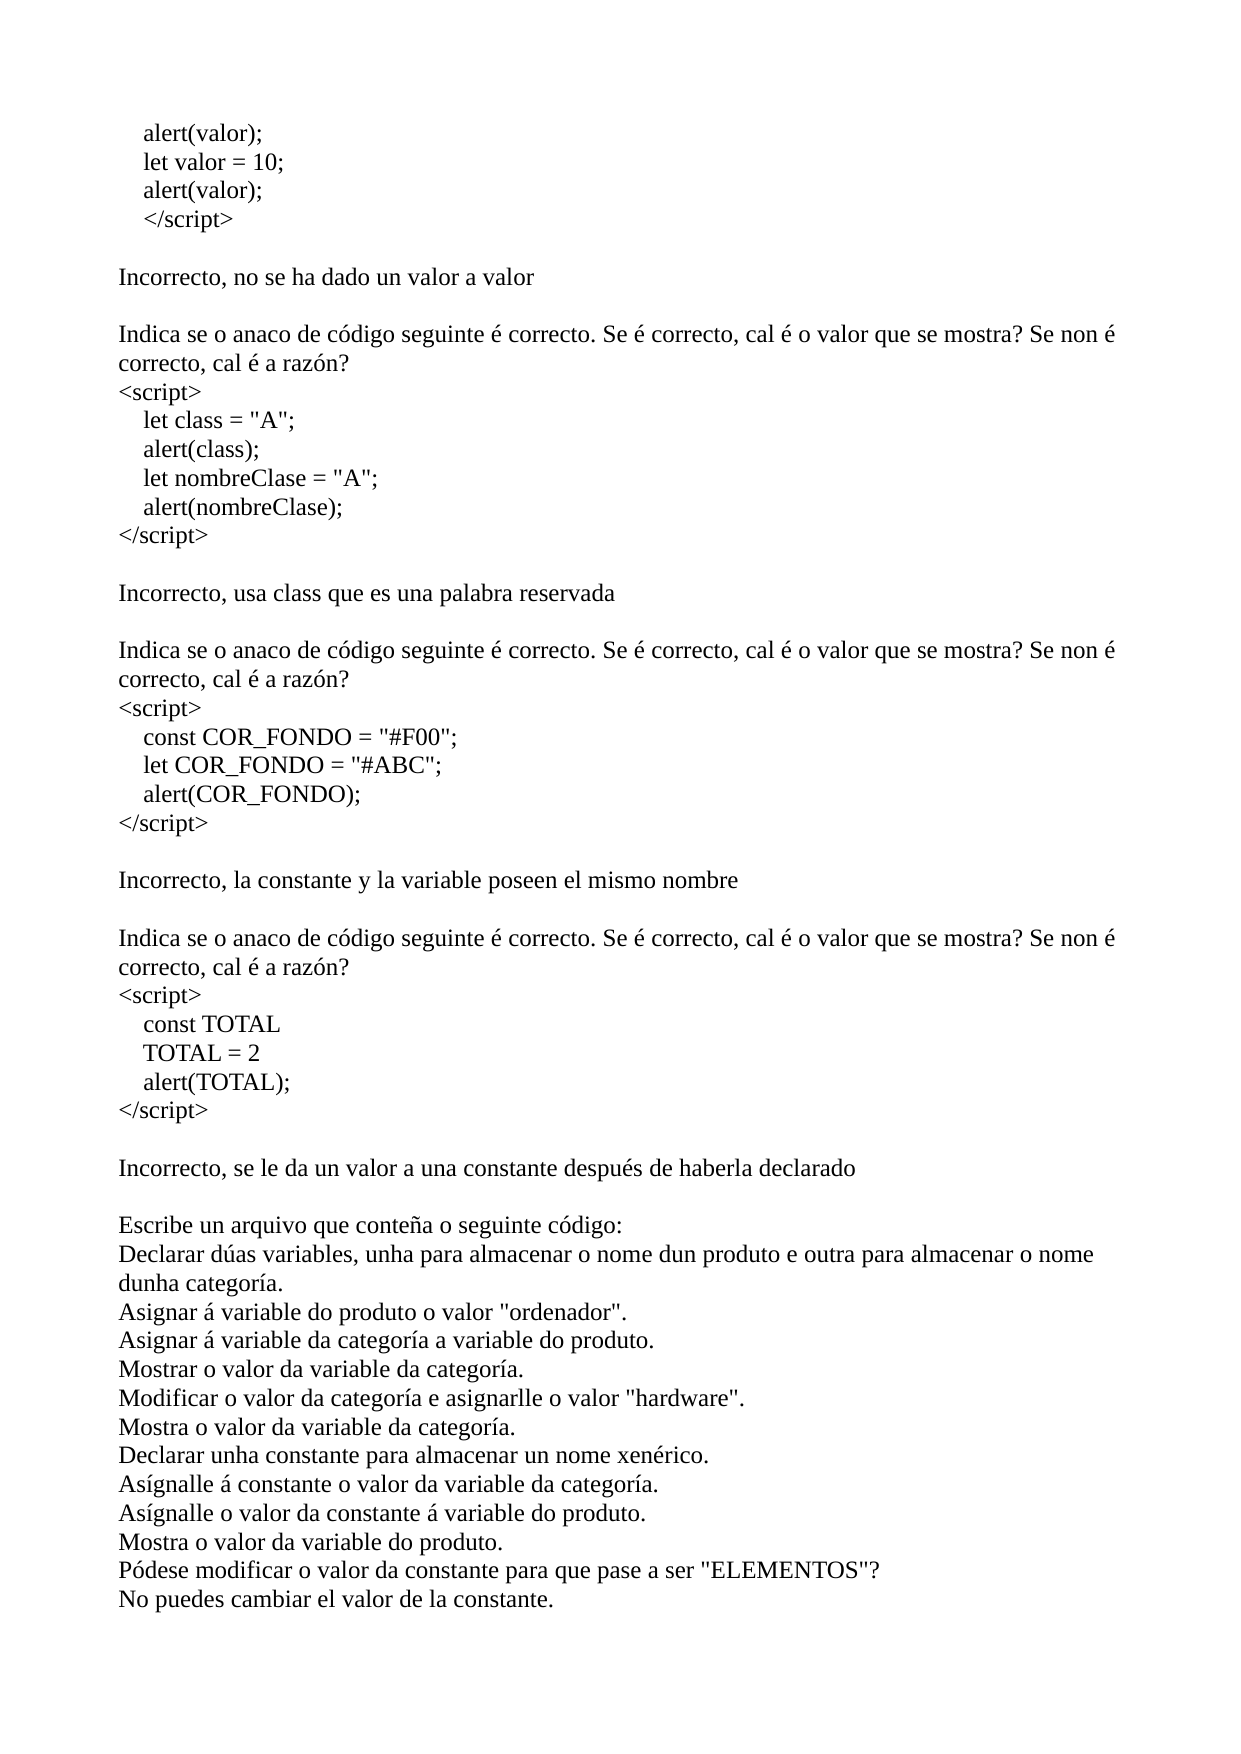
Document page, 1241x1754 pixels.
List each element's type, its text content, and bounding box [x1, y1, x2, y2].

text Incorrecto, la constante y la variable poseen el mismo nombre [118, 866, 1122, 894]
text const TOTAL [118, 1009, 1122, 1038]
text let valor = 10; [118, 147, 1122, 176]
text let nombreClase = "A"; [118, 463, 1122, 492]
text Mostrar o valor da variable da categoría. [118, 1354, 1122, 1383]
text <script> [118, 693, 1122, 722]
text Asignar á variable da categoría a variable do produto. [118, 1326, 1122, 1354]
text </script> [118, 204, 1122, 233]
text alert(class); [118, 434, 1122, 463]
text Asígnalle á constante o valor da variable da categoría. [118, 1469, 1122, 1498]
text alert(valor); [118, 118, 1122, 147]
text No puedes cambiar el valor de la constante. [118, 1584, 1122, 1613]
text Incorrecto, usa class que es una palabra reservada [118, 578, 1122, 607]
text alert(nombreClase); [118, 492, 1122, 521]
text <script> [118, 981, 1122, 1009]
text const COR_FONDO = "#F00"; [118, 722, 1122, 751]
text alert(COR_FONDO); [118, 779, 1122, 808]
text <script> [118, 377, 1122, 406]
text Pódese modificar o valor da constante para que pase a ser "ELEMENTOS"? [118, 1556, 1122, 1584]
text Asígnalle o valor da constante á variable do produto. [118, 1498, 1122, 1527]
text let COR_FONDO = "#ABC"; [118, 751, 1122, 779]
text Declarar unha constante para almacenar un nome xenérico. [118, 1441, 1122, 1469]
text alert(valor); [118, 176, 1122, 204]
text Mostra o valor da variable do produto. [118, 1527, 1122, 1556]
text </script> [118, 808, 1122, 837]
text TOTAL = 2 [118, 1038, 1122, 1067]
text alert(TOTAL); [118, 1067, 1122, 1096]
text Modificar o valor da categoría e asignarlle o valor "hardware". [118, 1383, 1122, 1412]
text Incorrecto, no se ha dado un valor a valor [118, 262, 1122, 291]
text Indica se o anaco de código seguinte é correcto. Se é correcto, cal é o valor que se mostra? Se non é correcto, cal é a razón? [118, 319, 1122, 377]
text </script> [118, 1096, 1122, 1124]
text Escribe un arquivo que conteña o seguinte código: [118, 1211, 1122, 1239]
text Indica se o anaco de código seguinte é correcto. Se é correcto, cal é o valor que se mostra? Se non é correcto, cal é a razón? [118, 636, 1122, 693]
text </script> [118, 521, 1122, 549]
text Incorrecto, se le da un valor a una constante después de haberla declarado [118, 1153, 1122, 1182]
text Asignar á variable do produto o valor "ordenador". [118, 1297, 1122, 1326]
text let class = "A"; [118, 406, 1122, 434]
text Indica se o anaco de código seguinte é correcto. Se é correcto, cal é o valor que se mostra? Se non é correcto, cal é a razón? [118, 923, 1122, 981]
text Mostra o valor da variable da categoría. [118, 1412, 1122, 1441]
text Declarar dúas variables, unha para almacenar o nome dun produto e outra para almacenar o nome dunha categoría. [118, 1239, 1122, 1297]
